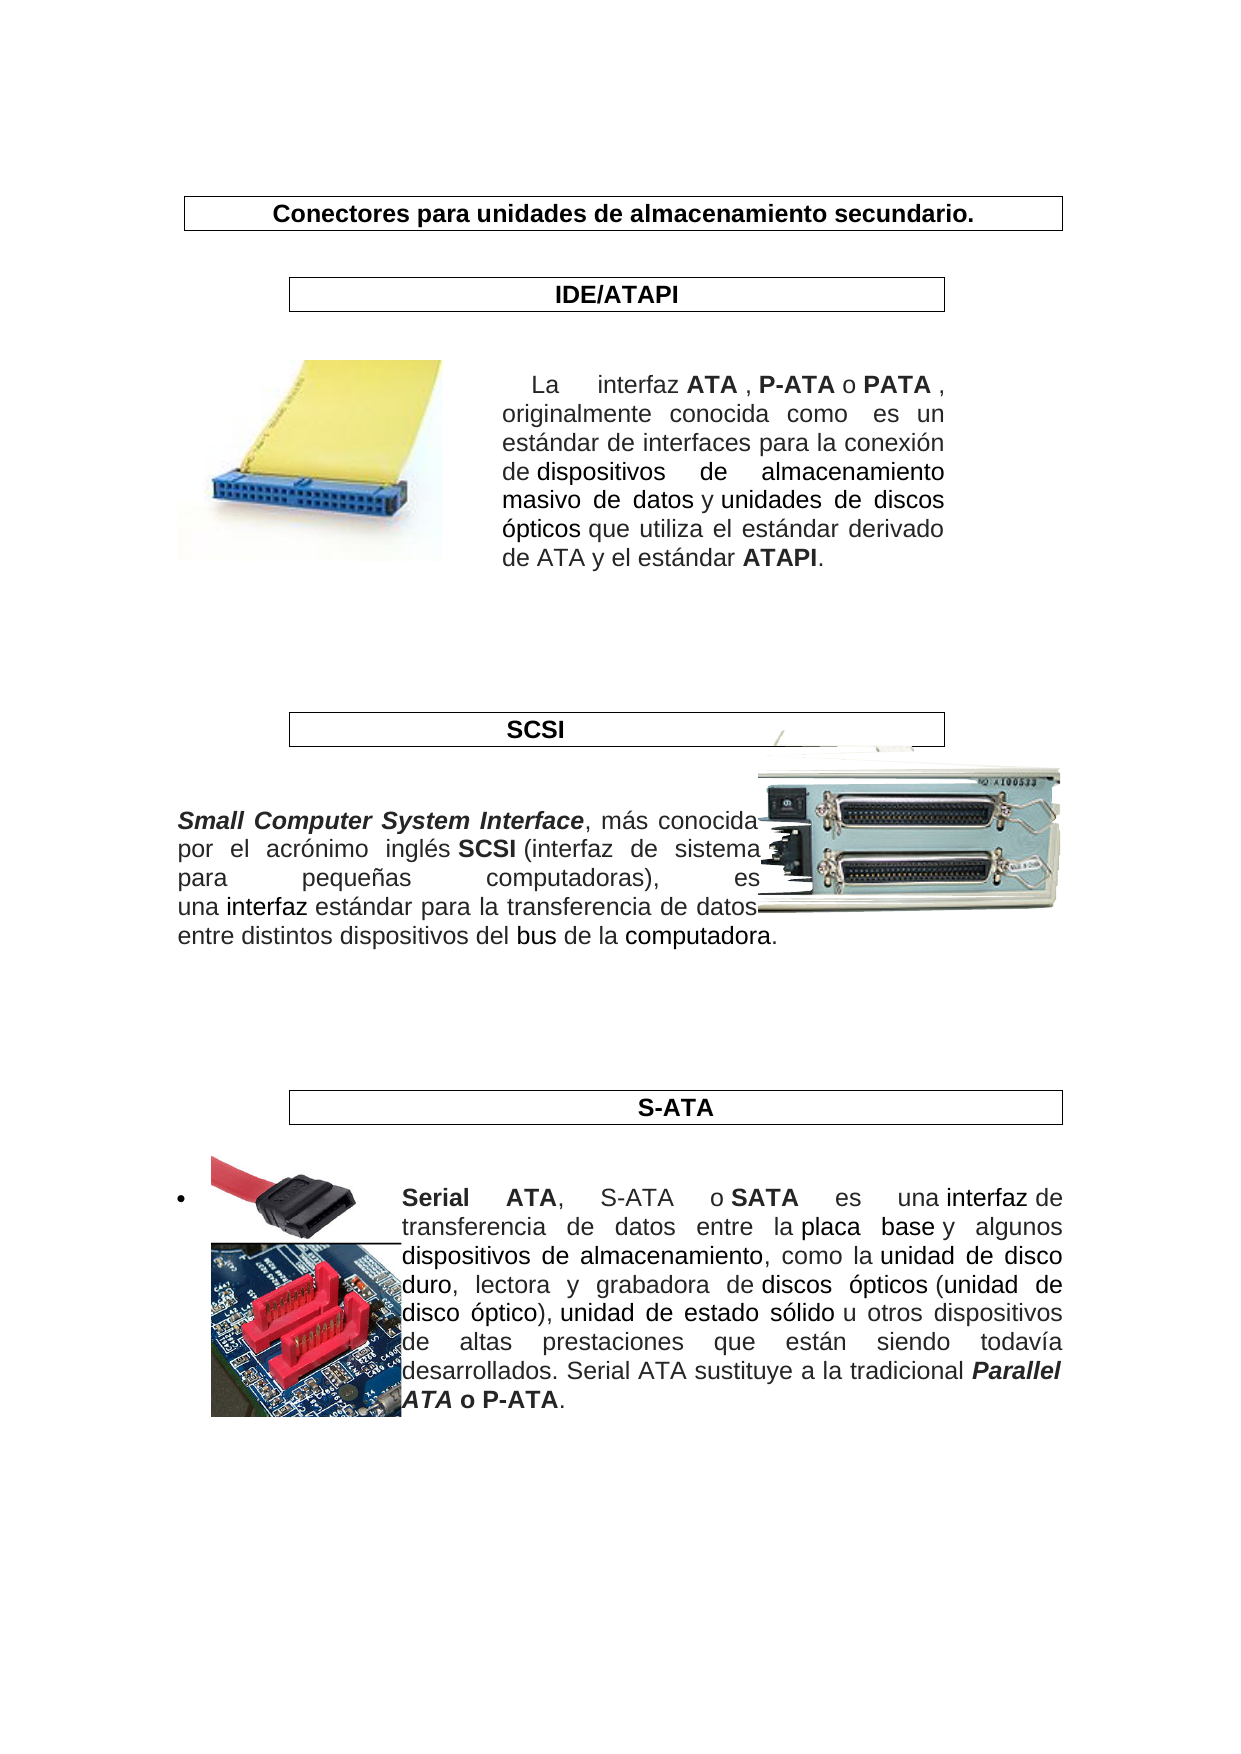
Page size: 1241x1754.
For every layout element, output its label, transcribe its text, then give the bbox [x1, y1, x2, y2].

text S-ATA [290, 1091, 1062, 1124]
text IDE/ATAPI [290, 278, 944, 311]
text Conectores para unidades de almacenamiento secundario. [185, 197, 1062, 230]
text La interfaz ATA , P-ATA o PATA , originalmente conocida como es un estándar de interfaces para la conexión de dispositivos de almacenamiento masivo de datos y unidades de discos ópticos que utiliza el estándar derivado de ATA y el estándar ATAPI. [236, 370, 945, 572]
list Serial ATA, S-ATA o SATA es una interfaz de transferencia de datos entre la placa base y algunos dispositivos de almacenamiento, como la unidad de disco duro, lectora y grabadora de discos ópticos (unidad de disco óptico), unidad de estado sólido u otros dispositivos de altas prestaciones que están siendo todavía desarrollados. Serial ATA sustituye a la tradicional Parallel ATA o P-ATA. [402, 1183, 1063, 1413]
list Serial ATA, S-ATA o SATA es una interfaz de transferencia de datos entre la placa base y algunos dispositivos de almacenamiento, como la unidad de disco duro, lectora y grabadora de discos ópticos (unidad de disco óptico), unidad de estado sólido u otros dispositivos de altas prestaciones que están siendo todavía desarrollados. Serial ATA sustituye a la tradicional Parallel ATA o P-ATA. [177, 1183, 211, 1413]
text SCSI [290, 713, 944, 746]
text Small Computer System Interface, más conocida por el acrónimo inglés SCSI (interfaz de sistema para pequeñas computadoras), es una interfaz estándar para la transferencia de datos entre distintos dispositivos del bus de la computadora. [177, 806, 945, 949]
